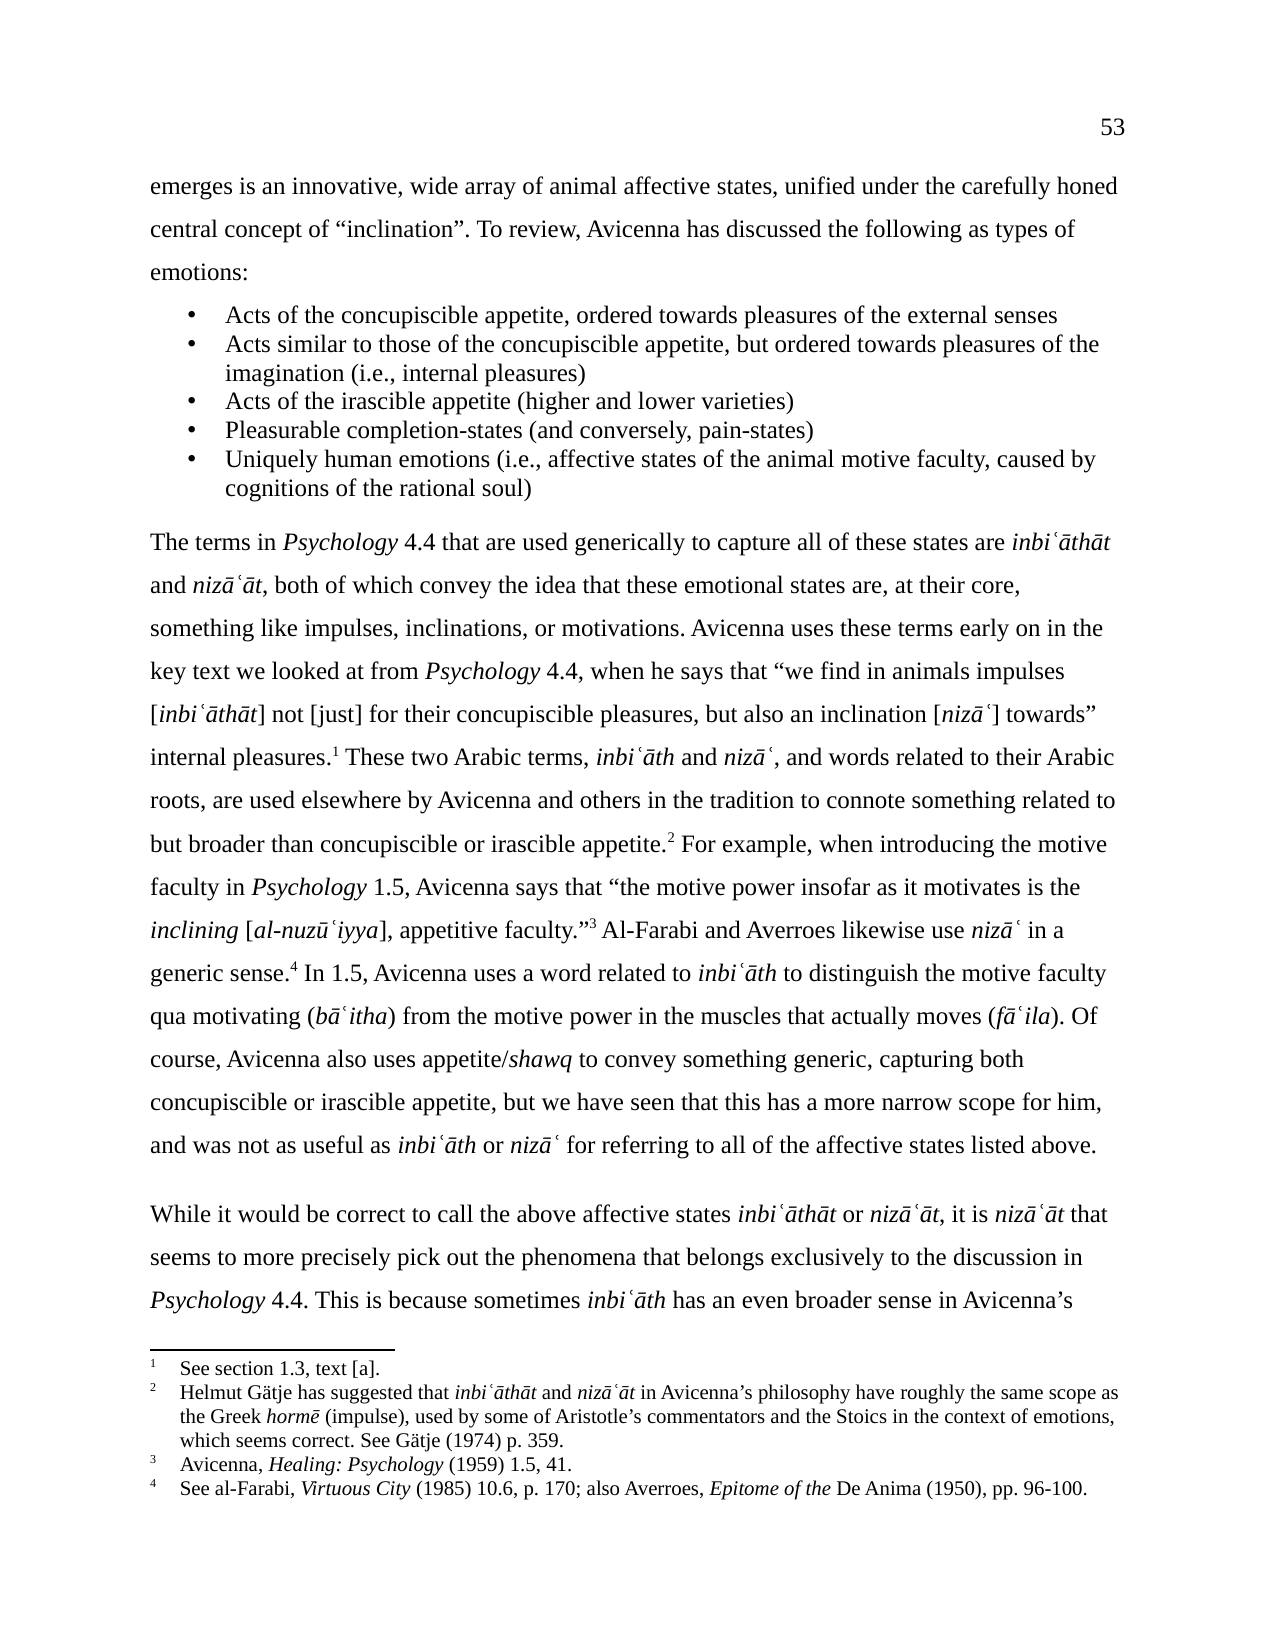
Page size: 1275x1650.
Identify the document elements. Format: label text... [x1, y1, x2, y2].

list Pleasurable completion-states (and conversely, pain-states) [187, 415, 1125, 444]
text While it would be correct to call the above affective states inbiʿāthāt or nizāʿāt, it is nizāʿāt that seems to more precisely pick out the phenomena that belongs exclusively to the discussion in Psychology 4.4. This is because sometimes inbiʿāth has an even broader sense in Avicenna’s [150, 1199, 1125, 1314]
list Uniquely human emotions (i.e., affective states of the animal motive faculty, caused by cognitions of the rational soul) [187, 444, 1125, 501]
text The terms in Psychology 4.4 that are used generically to capture all of these states are inbiʿāthāt and nizāʿāt, both of which convey the idea that these emotional states are, at their core, something like impulses, inclinations, or motivations. Avicenna uses these terms early on in the key text we looked at from Psychology 4.4, when he says that “we find in animals impulses [inbiʿāthāt] not [just] for their concupiscible pleasures, but also an inclination [nizāʿ] towards” internal pleasures. These two Arabic terms, inbiʿāth and nizāʿ, and words related to their Arabic roots, are used elsewhere by Avicenna and others in the tradition to connote something related to but broader than concupiscible or irascible appetite. For example, when introducing the motive faculty in Psychology 1.5, Avicenna says that “the motive power insofar as it motivates is the inclining [al-nuzūʿiyya], appetitive faculty.” Al-Farabi and Averroes likewise use nizāʿ in a generic sense. In 1.5, Avicenna uses a word related to inbiʿāth to distinguish the motive faculty qua motivating (bāʿitha) from the motive power in the muscles that actually moves (fāʿila). Of course, Avicenna also uses appetite/shawq to convey something generic, capturing both concupiscible or irascible appetite, but we have seen that this has a more narrow scope for him, and was not as useful as inbiʿāth or nizāʿ for referring to all of the affective states listed above. [150, 527, 1125, 1159]
text Helmut Gätje has suggested that inbiʿāthāt and nizāʿāt in Avicenna’s philosophy have roughly the same scope as the Greek hormē (impulse), used by some of Aristotle’s commentators and the Stoics in the context of emotions, which seems correct. See Gätje (1974) p. 359. [150, 1380, 1125, 1452]
text See section 1.3, text [a]. [150, 1356, 1125, 1380]
text See al-Farabi, Virtuous City (1985) 10.6, p. 170; also Averroes, Epitome of the De Anima (1950), pp. 96-100. [150, 1476, 1125, 1500]
list Acts of the irascible appetite (higher and lower varieties) [187, 386, 1125, 415]
text emerges is an innovative, wide array of animal affective states, unified under the carefully honed central concept of “inclination”. To review, Avicenna has discussed the following as types of emotions: [150, 171, 1125, 286]
text Avicenna, Healing: Psychology (1959) 1.5, 41. [150, 1452, 1125, 1476]
list Acts similar to those of the concupiscible appetite, but ordered towards pleasures of the imagination (i.e., internal pleasures) [187, 329, 1125, 386]
list Acts of the concupiscible appetite, ordered towards pleasures of the external senses [187, 300, 1125, 329]
